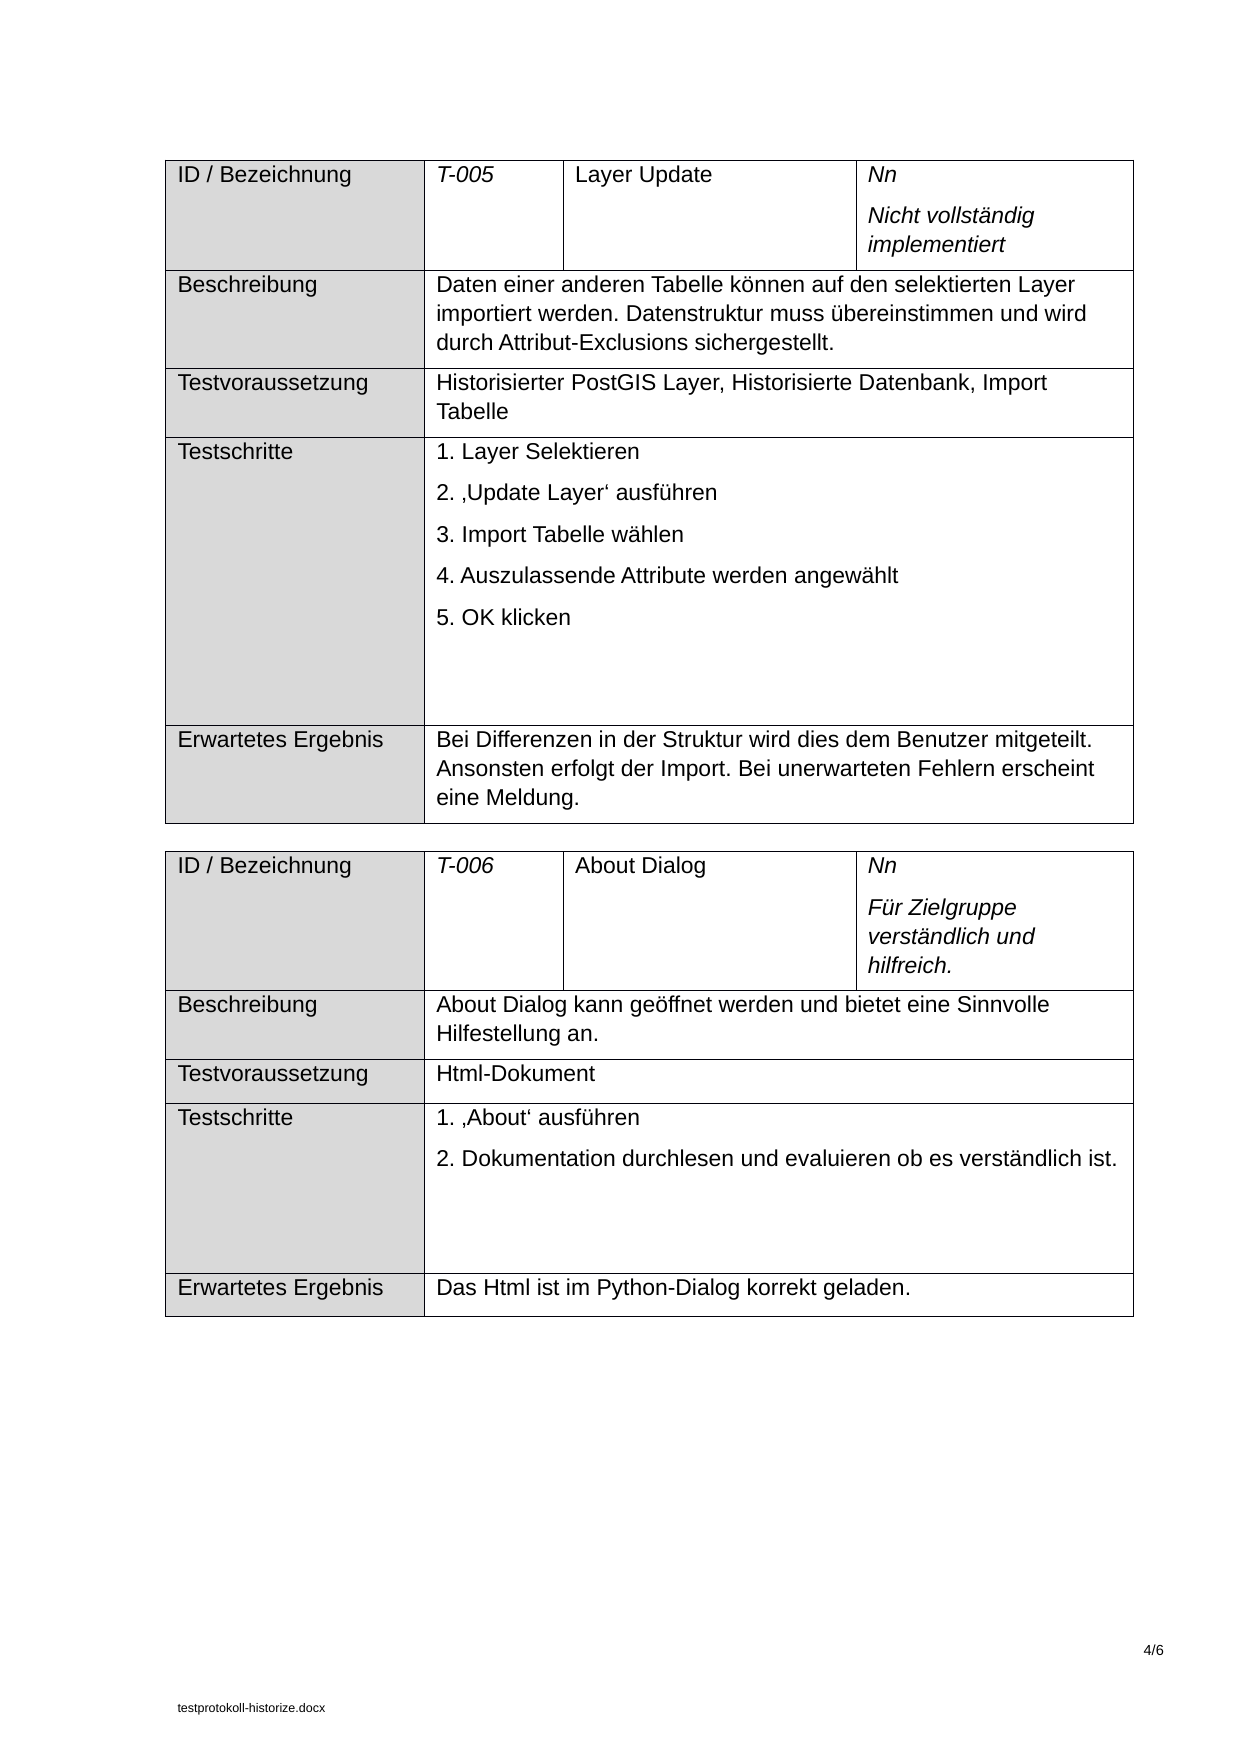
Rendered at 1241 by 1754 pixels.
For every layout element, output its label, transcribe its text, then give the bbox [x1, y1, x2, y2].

table_cell Html-Dokument [425, 1060, 1133, 1103]
table_cell Das Html ist im Python-Dialog korrekt geladen. [425, 1274, 1133, 1316]
table_header Nn Nicht vollständig implementiert [857, 161, 1133, 270]
table_header Layer Update [564, 161, 856, 270]
table_cell 1. Layer Selektieren 2. ‚Update Layer‘ ausführen 3. Import Tabelle wählen 4. Auszulassende Attribute werden angewählt 5. OK klicken [425, 438, 1133, 725]
table_cell Daten einer anderen Tabelle können auf den selektierten Layer importiert werden. Datenstruktur muss übereinstimmen und wird durch Attribut-Exclusions sichergestellt. [425, 271, 1133, 368]
table_cell Testvoraussetzung [166, 369, 424, 437]
table_cell Testschritte [166, 1104, 424, 1273]
table_header T-006 [425, 852, 563, 990]
table_cell Testvoraussetzung [166, 1060, 424, 1103]
table_cell 1. ‚About‘ ausführen 2. Dokumentation durchlesen und evaluieren ob es verständlich ist. [425, 1104, 1133, 1273]
table_header T-005 [425, 161, 563, 270]
table_cell Bei Differenzen in der Struktur wird dies dem Benutzer mitgeteilt. Ansonsten erfolgt der Import. Bei unerwarteten Fehlern erscheint eine Meldung. [425, 726, 1133, 823]
table_cell Beschreibung [166, 271, 424, 368]
table_cell Testschritte [166, 438, 424, 725]
table_header Nn Für Zielgruppe verständlich und hilfreich. [857, 852, 1133, 990]
table_cell Erwartetes Ergebnis [166, 1274, 424, 1316]
table_header About Dialog [564, 852, 856, 990]
table_cell Historisierter PostGIS Layer, Historisierte Datenbank, Import Tabelle [425, 369, 1133, 437]
table_header ID / Bezeichnung [166, 852, 424, 990]
table_cell About Dialog kann geöffnet werden und bietet eine Sinnvolle Hilfestellung an. [425, 991, 1133, 1059]
table_cell Erwartetes Ergebnis [166, 726, 424, 823]
table_cell Beschreibung [166, 991, 424, 1059]
table_header ID / Bezeichnung [166, 161, 424, 270]
